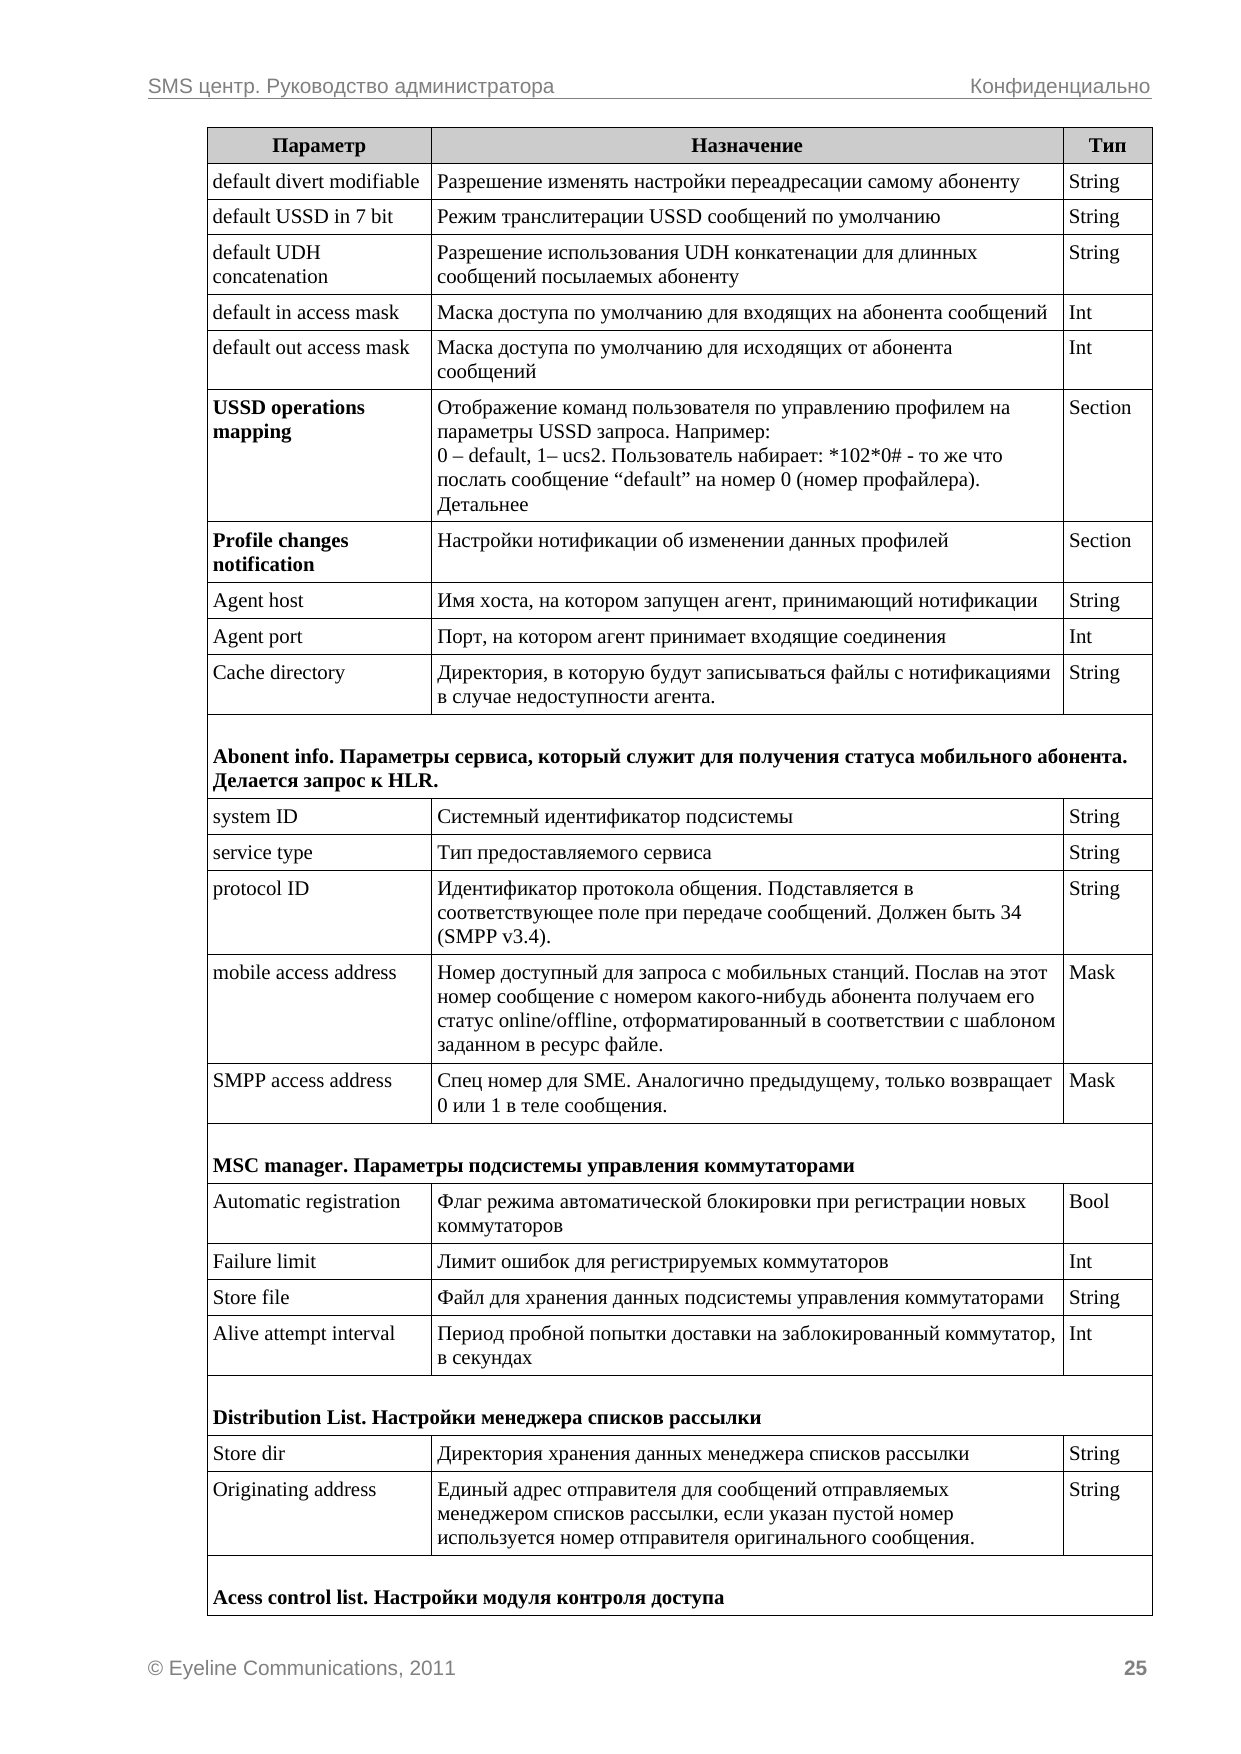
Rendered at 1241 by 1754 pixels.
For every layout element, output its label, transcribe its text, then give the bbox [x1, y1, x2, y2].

table_cell Разрешение изменять настройки переадресации самому абоненту [432, 164, 1063, 198]
table_cell Store dir [208, 1436, 431, 1471]
table_cell Тип предоставляемого сервиса [432, 835, 1063, 870]
table_cell mobile access address [208, 955, 431, 1062]
table_cell Failure limit [208, 1244, 431, 1279]
table_cell String [1064, 583, 1152, 618]
table_cell Originating address [208, 1472, 431, 1555]
table_header Тип [1064, 128, 1152, 163]
table_cell MSC manager. Параметры подсистемы управления коммутаторами [208, 1124, 1152, 1183]
table_cell Profile changes notification [208, 522, 431, 582]
table_cell Порт, на котором агент принимает входящие соединения [432, 619, 1063, 654]
table_cell Директория хранения данных менеджера списков рассылки [432, 1436, 1063, 1471]
table_cell String [1064, 1436, 1152, 1471]
table_cell Agent port [208, 619, 431, 654]
table_cell Acess control list. Настройки модуля контроля доступа [208, 1556, 1152, 1615]
table_cell Настройки нотификации об изменении данных профилей [432, 522, 1063, 582]
table_cell Имя хоста, на котором запущен агент, принимающий нотификации [432, 583, 1063, 618]
table_cell String [1064, 200, 1152, 234]
table_cell Номер доступный для запроса с мобильных станций. Послав на этот номер сообщение с номером какого-нибудь абонента получаем его статус online/offline, отформатированный в соответствии с шаблоном заданном в ресурс файле. [432, 955, 1063, 1062]
table_header Параметр [208, 128, 431, 163]
table_cell Директория, в которую будут записываться файлы с нотификациями в случае недоступности агента. [432, 655, 1063, 714]
table_cell String [1064, 1280, 1152, 1315]
table_cell Store file [208, 1280, 431, 1315]
table_cell String [1064, 164, 1152, 198]
table_cell Файл для хранения данных подсистемы управления коммутаторами [432, 1280, 1063, 1315]
table_cell Section [1064, 522, 1152, 582]
table_cell Идентификатор протокола общения. Подставляется в соответствующее поле при передаче сообщений. Должен быть 34 (SMPP v3.4). [432, 871, 1063, 954]
table_cell Int [1064, 295, 1152, 329]
table_cell Distribution List. Настройки менеджера списков рассылки [208, 1376, 1152, 1435]
table_cell Alive attempt interval [208, 1316, 431, 1375]
table_cell Лимит ошибок для регистрируемых коммутаторов [432, 1244, 1063, 1279]
table_cell Отображение команд пользователя по управлению профилем на параметры USSD запроса. Например: 0 – default, 1– ucs2. Пользователь набирает: *102*0# - то же что послать сообщение “default” на номер 0 (номер профайлера). Детальнее [432, 390, 1063, 521]
table_cell String [1064, 799, 1152, 834]
table_cell USSD operations mapping [208, 390, 431, 521]
table_cell Agent host [208, 583, 431, 618]
table_cell Cache directory [208, 655, 431, 714]
table_cell Bool [1064, 1184, 1152, 1243]
table_cell Int [1064, 331, 1152, 389]
table_cell Спец номер для SME. Аналогично предыдущему, только возвращает 0 или 1 в теле сообщения. [432, 1064, 1063, 1122]
table_cell default out access mask [208, 331, 431, 389]
table_cell Int [1064, 1316, 1152, 1375]
table_cell String [1064, 835, 1152, 870]
table_cell default UDH concatenation [208, 235, 431, 294]
table_cell Режим транслитерации USSD сообщений по умолчанию [432, 200, 1063, 234]
table_cell String [1064, 1472, 1152, 1555]
table_cell Флаг режима автоматической блокировки при регистрации новых коммутаторов [432, 1184, 1063, 1243]
table_cell Системный идентификатор подсистемы [432, 799, 1063, 834]
table_cell protocol ID [208, 871, 431, 954]
table_cell Маска доступа по умолчанию для исходящих от абонента сообщений [432, 331, 1063, 389]
table_cell Маска доступа по умолчанию для входящих на абонента сообщений [432, 295, 1063, 329]
table_cell Section [1064, 390, 1152, 521]
table_cell Int [1064, 1244, 1152, 1279]
table_cell Разрешение использования UDH конкатенации для длинных сообщений посылаемых абоненту [432, 235, 1063, 294]
table_cell system ID [208, 799, 431, 834]
table_header Назначение [432, 128, 1063, 163]
table_cell String [1064, 871, 1152, 954]
table_cell default divert modifiable [208, 164, 431, 198]
table_cell Mask [1064, 955, 1152, 1062]
table_cell Единый адрес отправителя для сообщений отправляемых менеджером списков рассылки, если указан пустой номер используется номер отправителя оригинального сообщения. [432, 1472, 1063, 1555]
table_cell Аutomatic registration [208, 1184, 431, 1243]
table_cell Период пробной попытки доставки на заблокированный коммутатор, в секундах [432, 1316, 1063, 1375]
table_cell service type [208, 835, 431, 870]
table_cell SMPP access address [208, 1064, 431, 1122]
table_cell default in access mask [208, 295, 431, 329]
table_cell Abonent info. Параметры сервиса, который служит для получения статуса мобильного абонента. Делается запрос к HLR. [208, 715, 1152, 798]
table_cell Int [1064, 619, 1152, 654]
table_cell default USSD in 7 bit [208, 200, 431, 234]
table_cell String [1064, 655, 1152, 714]
table_cell String [1064, 235, 1152, 294]
table_cell Mask [1064, 1064, 1152, 1122]
